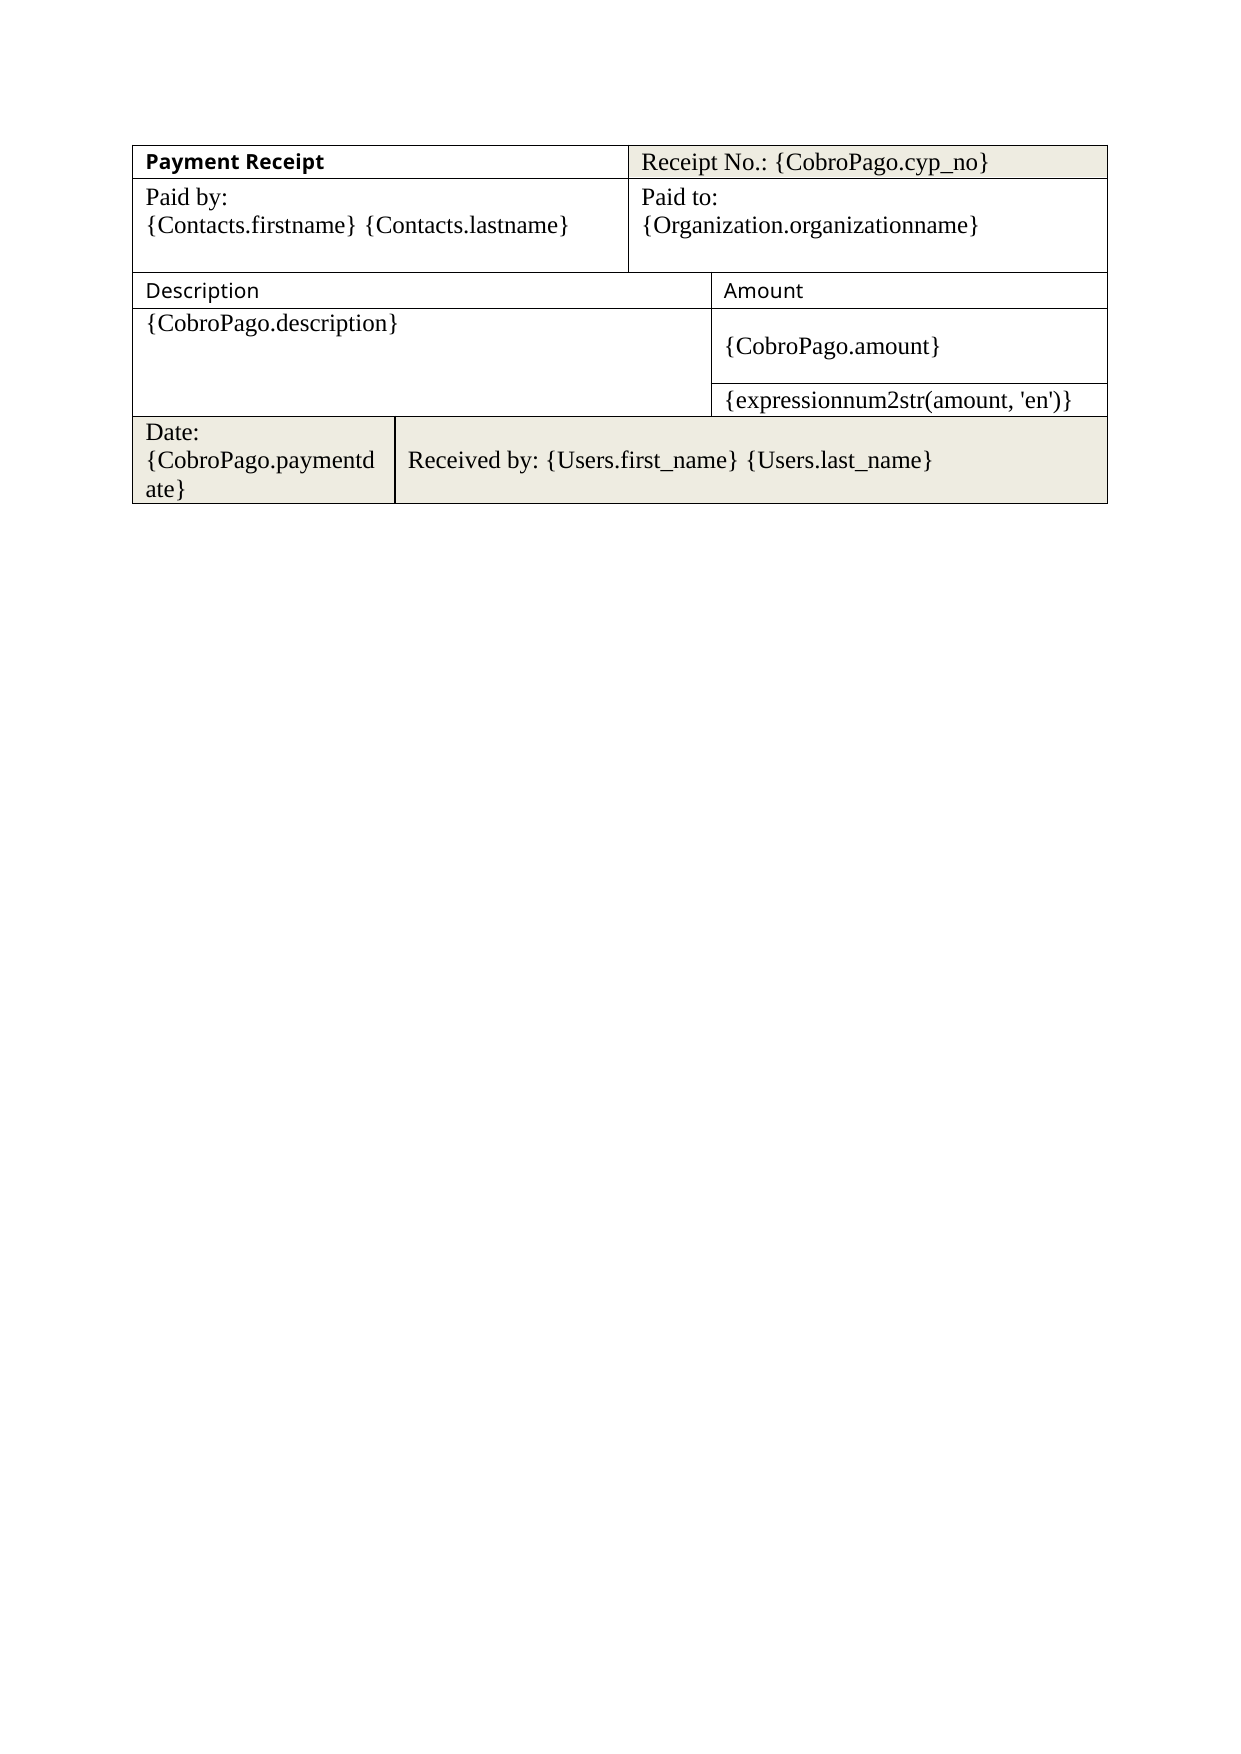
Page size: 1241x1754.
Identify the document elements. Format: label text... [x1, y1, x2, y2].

table_cell {expressionnum2str(amount, 'en')} [712, 384, 1107, 416]
table_cell {CobroPago.description} [133, 309, 711, 416]
table_cell {CobroPago.amount} [712, 309, 1107, 382]
table_cell Date: {CobroPago.paymentdate} [133, 417, 394, 503]
table_cell Paid to: {Organization.organizationname} [629, 179, 1107, 272]
table_cell Paid by: {Contacts.firstname} {Contacts.lastname} [133, 179, 628, 272]
table_header Receipt No.: {CobroPago.cyp_no} [629, 146, 1107, 177]
table_cell Amount [712, 273, 1107, 307]
table_header Payment Receipt [133, 146, 628, 177]
table_cell Received by: {Users.first_name} {Users.last_name} [396, 417, 1107, 503]
table_cell Description [133, 273, 711, 307]
